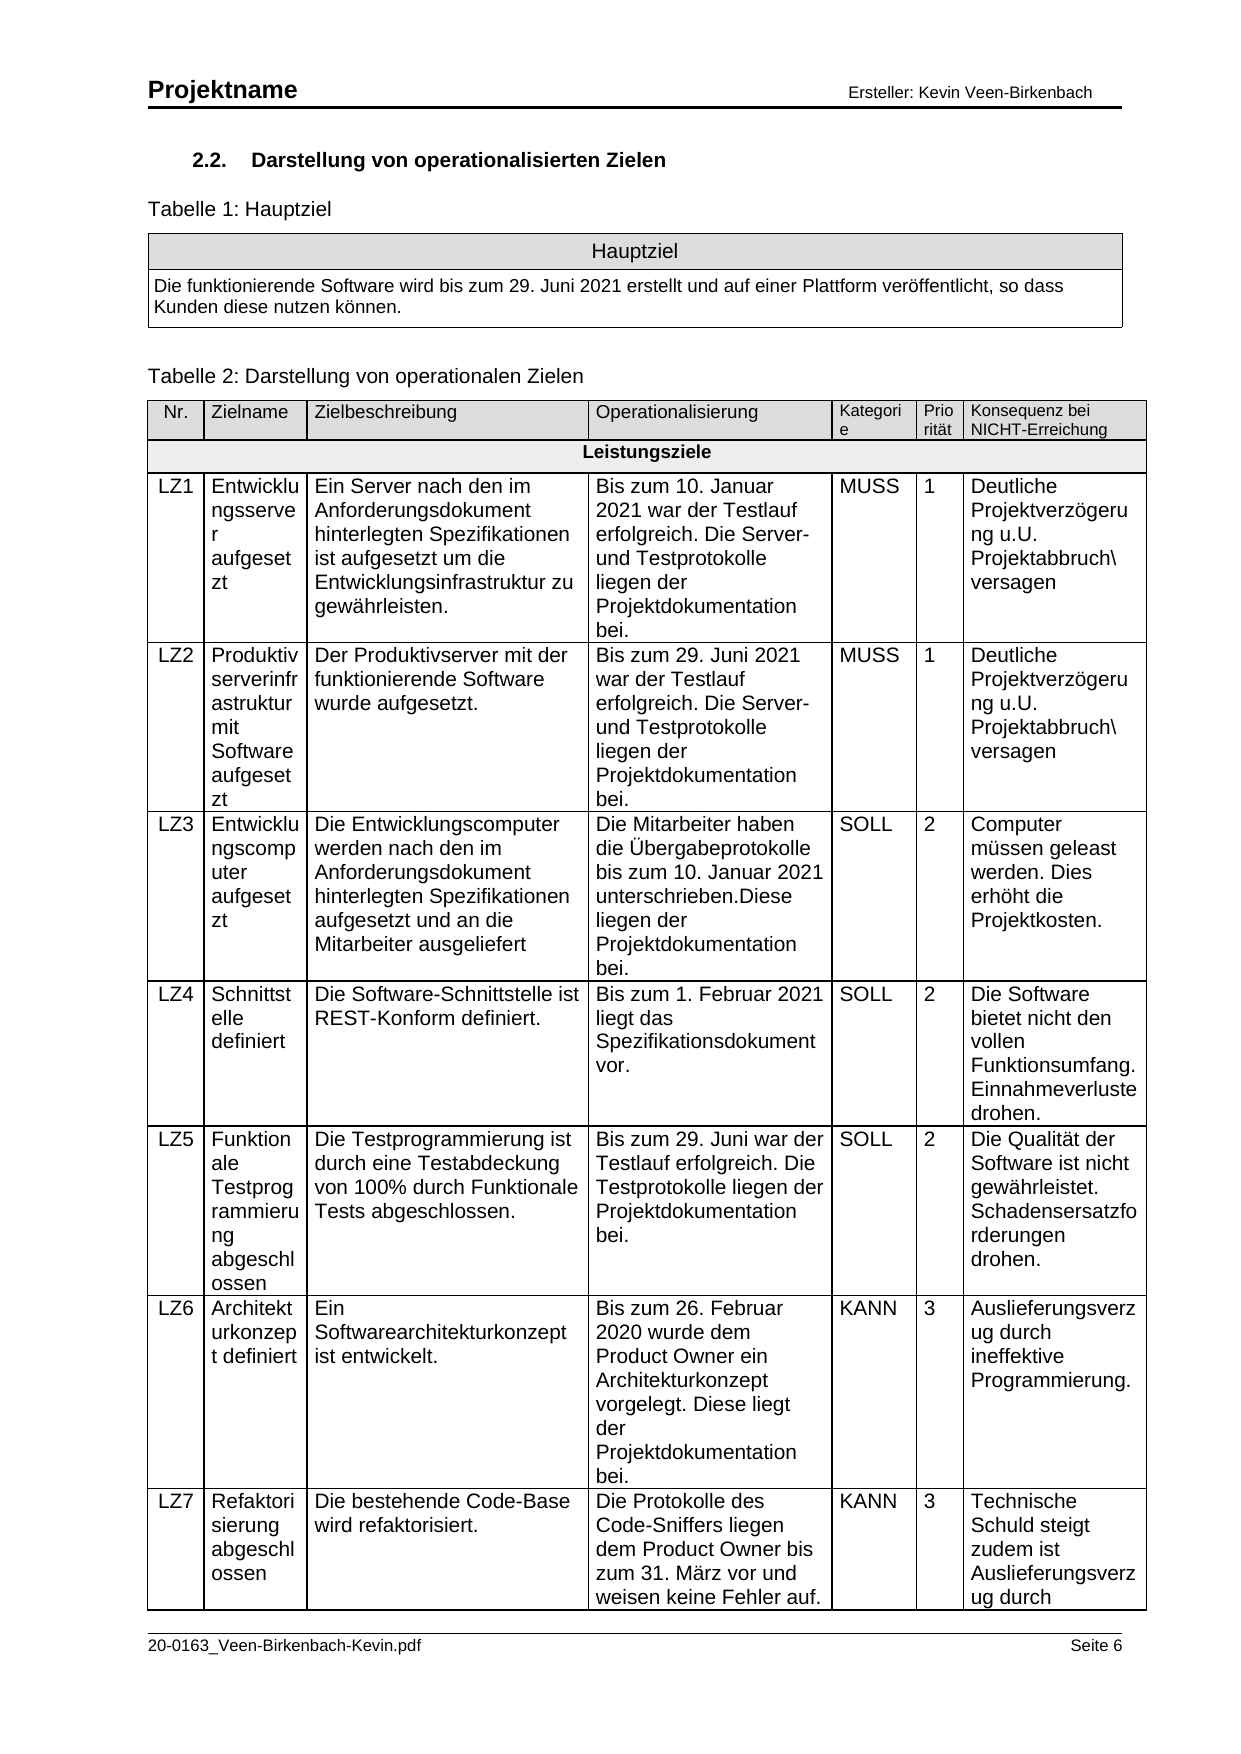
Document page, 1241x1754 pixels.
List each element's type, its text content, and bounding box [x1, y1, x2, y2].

table_cell 1 [917, 474, 963, 641]
table_cell 3 [917, 1489, 963, 1609]
table_cell KANN [833, 1489, 916, 1609]
table_cell Deutliche Projektverzögerung u.U. Projektabbruch\versagen [964, 643, 1146, 811]
table_header Nr. [148, 401, 203, 439]
table_cell LZ3 [148, 812, 203, 980]
table_cell Entwicklungscomputer aufgesetzt [205, 812, 306, 980]
table_header Zielname [205, 401, 306, 439]
table_cell LZ1 [148, 474, 203, 641]
table_cell 2 [917, 1127, 963, 1294]
table_cell LZ7 [148, 1489, 203, 1609]
table_cell 3 [917, 1296, 963, 1488]
table_header Priorität [917, 401, 963, 439]
table_cell MUSS [833, 474, 916, 641]
table_cell 2 [917, 982, 963, 1125]
table_cell Leistungsziele [148, 441, 1146, 472]
table_cell Die Qualität der Software ist nicht gewährleistet. Schadensersatzforderungen drohen. [964, 1127, 1146, 1294]
table_cell MUSS [833, 643, 916, 811]
table_cell Deutliche Projektverzögerung u.U. Projektabbruch\versagen [964, 474, 1146, 641]
table_cell Bis zum 26. Februar 2020 wurde dem Product Owner ein Architekturkonzept vorgelegt. Diese liegt der Projektdokumentation bei. [589, 1296, 831, 1488]
subtitle Darstellung von operationalisierten Zielen [192, 148, 1122, 172]
table_cell Refaktorisierung abgeschlossen [205, 1489, 306, 1609]
table_cell LZ6 [148, 1296, 203, 1488]
table_cell Die bestehende Code-Base wird refaktorisiert. [308, 1489, 588, 1609]
table_cell Entwicklungsserver aufgesetzt [205, 474, 306, 641]
table_cell LZ2 [148, 643, 203, 811]
table_cell 2 [917, 812, 963, 980]
table_header Operationalisierung [589, 401, 831, 439]
table_cell Die Mitarbeiter haben die Übergabeprotokolle bis zum 10. Januar 2021 unterschrieben.Diese liegen der Projektdokumentation bei. [589, 812, 831, 980]
table_cell Bis zum 10. Januar 2021 war der Testlauf erfolgreich. Die Server- und Testprotokolle liegen der Projektdokumentation bei. [589, 474, 831, 641]
table_cell Die Software-Schnittstelle ist REST-Konform definiert. [308, 982, 588, 1125]
table_cell Die Software bietet nicht den vollen Funktionsumfang. Einnahmeverluste drohen. [964, 982, 1146, 1125]
text Tabelle 2: Darstellung von operationalen Zielen [148, 363, 1122, 387]
table_cell Die funktionierende Software wird bis zum 29. Juni 2021 erstellt und auf einer Plattform veröffentlicht, so dass Kunden diese nutzen können. [149, 270, 1122, 327]
table_cell SOLL [833, 1127, 916, 1294]
table_cell Bis zum 29. Juni 2021 war der Testlauf erfolgreich. Die Server- und Testprotokolle liegen der Projektdokumentation bei. [589, 643, 831, 811]
table_cell Der Produktivserver mit der funktionierende Software wurde aufgesetzt. [308, 643, 588, 811]
table_cell SOLL [833, 812, 916, 980]
table_cell LZ4 [148, 982, 203, 1125]
text Tabelle 1: Hauptziel [148, 197, 1122, 221]
table_cell Funktionale Testprogrammierung abgeschlossen [205, 1127, 306, 1294]
table_cell Architekturkonzept definiert [205, 1296, 306, 1488]
table_cell Ein Softwarearchitekturkonzept ist entwickelt. [308, 1296, 588, 1488]
table_cell Technische Schuld steigt zudem ist Auslieferungsverzug durch [964, 1489, 1146, 1609]
table_cell Produktivserverinfrastruktur mit Software aufgesetzt [205, 643, 306, 811]
table_cell Schnittstelle definiert [205, 982, 306, 1125]
table_header Hauptziel [149, 234, 1122, 269]
table_cell KANN [833, 1296, 916, 1488]
table_cell LZ5 [148, 1127, 203, 1294]
table_cell SOLL [833, 982, 916, 1125]
table_header Konsequenz bei NICHT-Erreichung [964, 401, 1146, 439]
table_cell Die Testprogrammierung ist durch eine Testabdeckung von 100% durch Funktionale Tests abgeschlossen. [308, 1127, 588, 1294]
table_cell Ein Server nach den im Anforderungsdokument hinterlegten Spezifikationen ist aufgesetzt um die Entwicklungsinfrastruktur zu gewährleisten. [308, 474, 588, 641]
table_header Kategorie [833, 401, 916, 439]
table_cell Bis zum 29. Juni war der Testlauf erfolgreich. Die Testprotokolle liegen der Projektdokumentation bei. [589, 1127, 831, 1294]
table_cell 1 [917, 643, 963, 811]
table_cell Auslieferungsverzug durch ineffektive Programmierung. [964, 1296, 1146, 1488]
table_cell Computer müssen geleast werden. Dies erhöht die Projektkosten. [964, 812, 1146, 980]
table_cell Die Protokolle des Code-Sniffers liegen dem Product Owner bis zum 31. März vor und weisen keine Fehler auf. [589, 1489, 831, 1609]
table_cell Die Entwicklungscomputer werden nach den im Anforderungsdokument hinterlegten Spezifikationen aufgesetzt und an die Mitarbeiter ausgeliefert [308, 812, 588, 980]
table_cell Bis zum 1. Februar 2021 liegt das Spezifikationsdokument vor. [589, 982, 831, 1125]
table_header Zielbeschreibung [308, 401, 588, 439]
